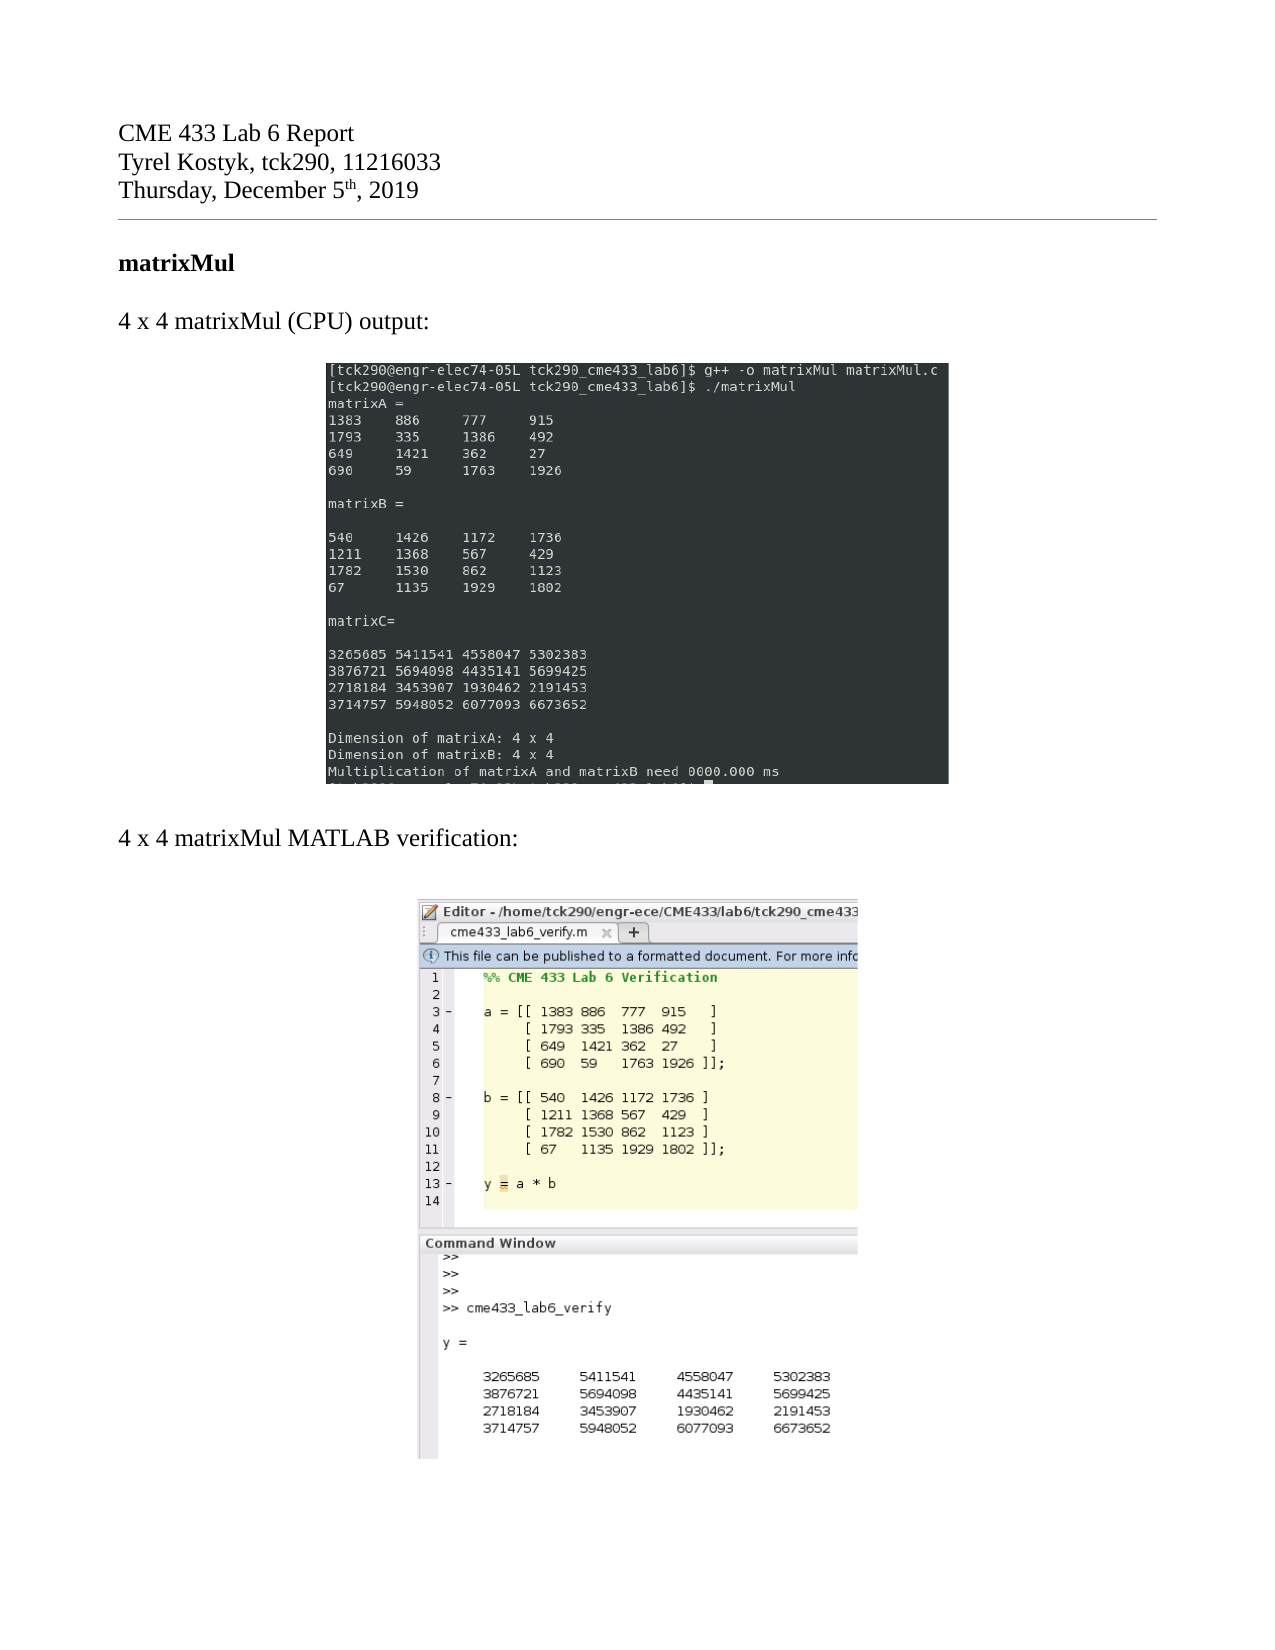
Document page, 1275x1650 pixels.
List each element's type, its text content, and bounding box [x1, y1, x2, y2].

text CME 433 Lab 6 Report [118, 118, 1157, 147]
picture [326, 363, 949, 784]
text Thursday, December 5th, 2019 [118, 176, 1157, 204]
picture [417, 898, 858, 1459]
text matrixMul [118, 248, 1157, 277]
text 4 x 4 matrixMul MATLAB verification: [118, 823, 1157, 852]
text Tyrel Kostyk, tck290, 11216033 [118, 147, 1157, 176]
text 4 x 4 matrixMul (CPU) output: [118, 306, 1157, 335]
